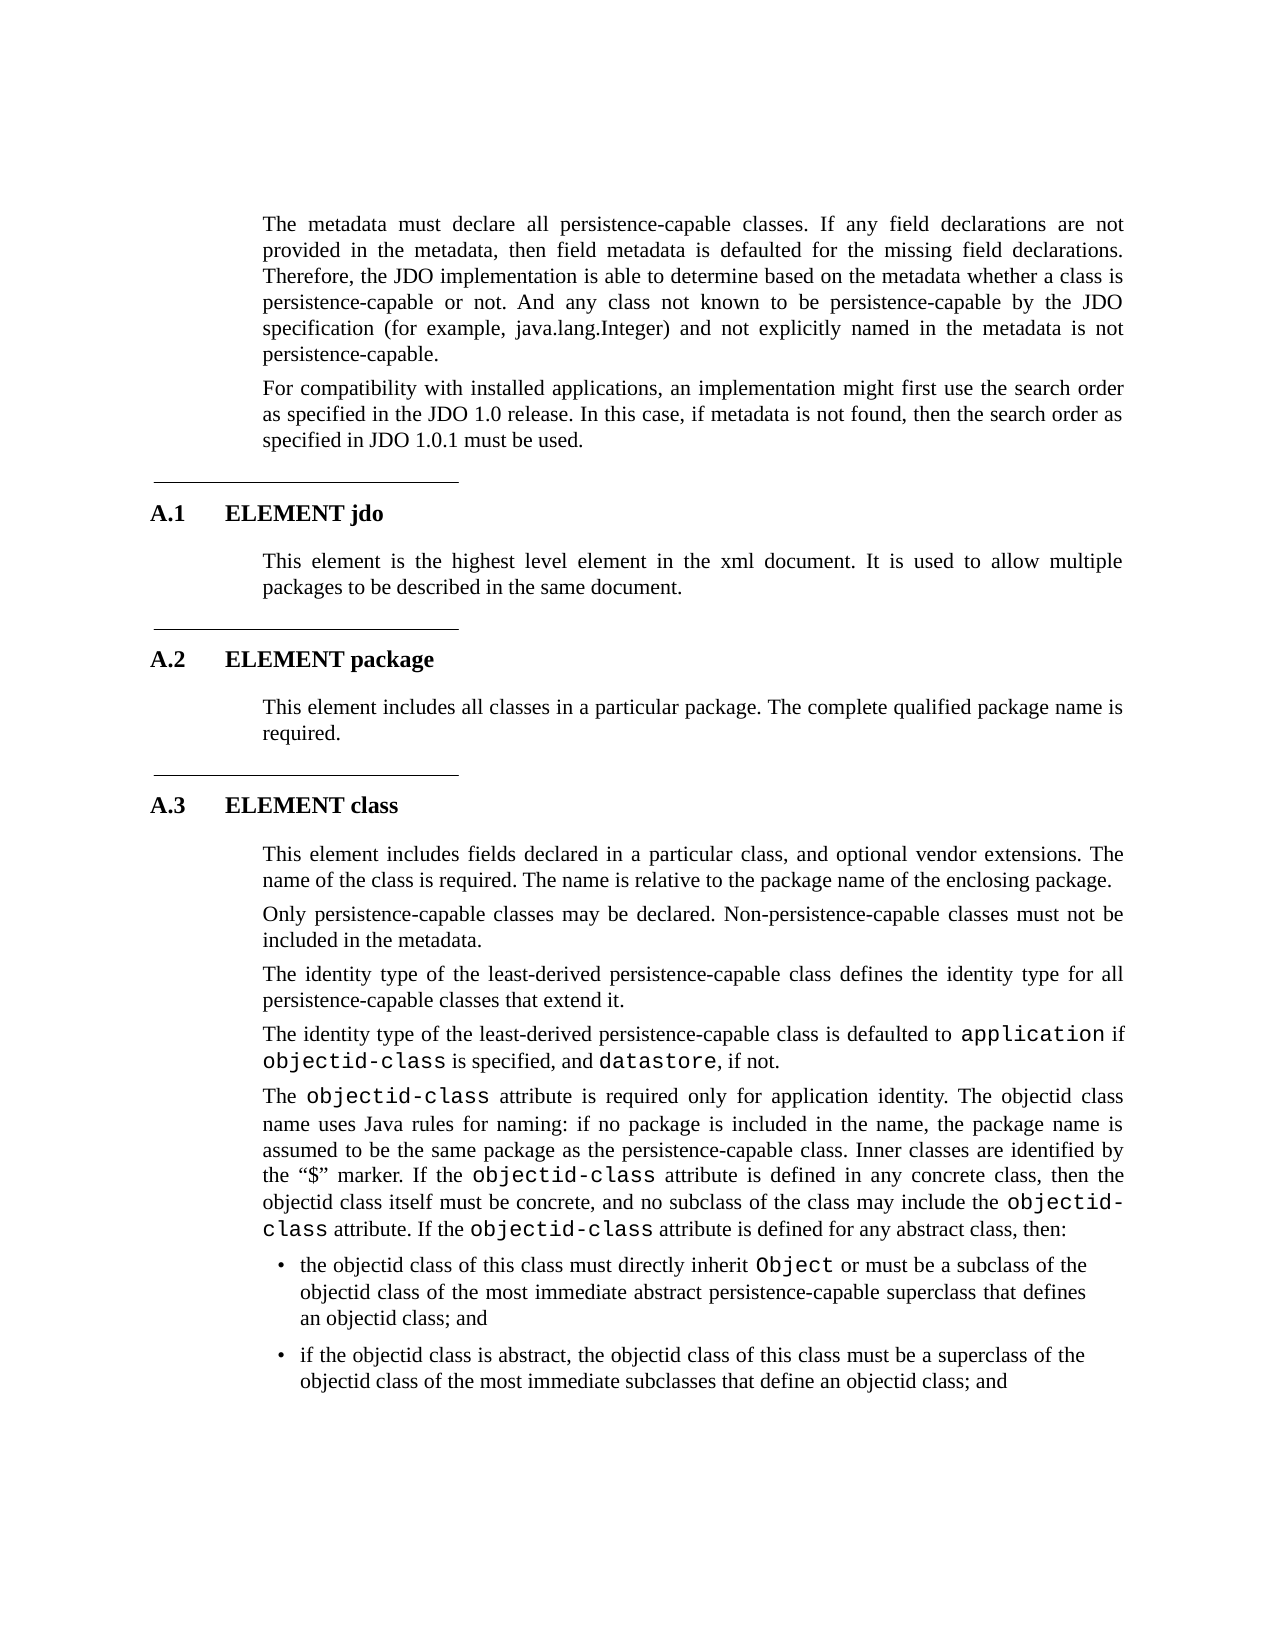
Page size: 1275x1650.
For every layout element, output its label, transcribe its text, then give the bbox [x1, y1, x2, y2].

text This element includes all classes in a particular package. The complete qualified package name is required. [262, 693, 1125, 745]
text The identity type of the least-derived persistence-capable class defines the identity type for all persistence-capable classes that extend it. [262, 961, 1125, 1013]
text • the objectid class of this class must directly inherit Object or must be a subclass of the objectid class of the most immediate abstract persistence-capable superclass that defines an objectid class; and [277, 1252, 1087, 1331]
text The metadata must declare all persistence-capable classes. If any field declarations are not provided in the metadata, then field metadata is defaulted for the missing field declarations. Therefore, the JDO implementation is able to determine based on the metadata whether a class is persistence-capable or not. And any class not known to be persistence-capable by the JDO specification (for example, java.lang.Integer) and not explicitly named in the metadata is not persistence-capable. [262, 210, 1125, 366]
text This element is the highest level element in the xml document. It is used to allow multiple packages to be described in the same document. [262, 547, 1125, 599]
text For compatibility with installed applications, an implementation might first use the search order as specified in the JDO 1.0 release. In this case, if metadata is not found, then the search order as specified in JDO 1.0.1 must be used. [262, 374, 1125, 453]
text Only persistence-capable classes may be declared. Non-persistence-capable classes must not be included in the metadata. [262, 900, 1125, 952]
subtitle ELEMENT jdo [150, 498, 1125, 526]
text • if the objectid class is abstract, the objectid class of this class must be a superclass of the objectid class of the most immediate subclasses that define an objectid class; and [277, 1341, 1087, 1393]
text The objectid-class attribute is required only for application identity. The objectid class name uses Java rules for naming: if no package is included in the name, the package name is assumed to be the same package as the persistence-capable class. Inner classes are identified by the “$” marker. If the objectid-class attribute is defined in any concrete class, then the objectid class itself must be concrete, and no subclass of the class may include the objectid-class attribute. If the objectid-class attribute is defined for any abstract class, then: [262, 1083, 1125, 1243]
subtitle ELEMENT class [150, 791, 1125, 819]
subtitle ELEMENT package [150, 645, 1125, 672]
text The identity type of the least-derived persistence-capable class is defaulted to application if objectid-class is specified, and datastore, if not. [262, 1021, 1125, 1075]
text This element includes fields declared in a particular class, and optional vendor extensions. The name of the class is required. The name is relative to the package name of the enclosing package. [262, 840, 1125, 892]
